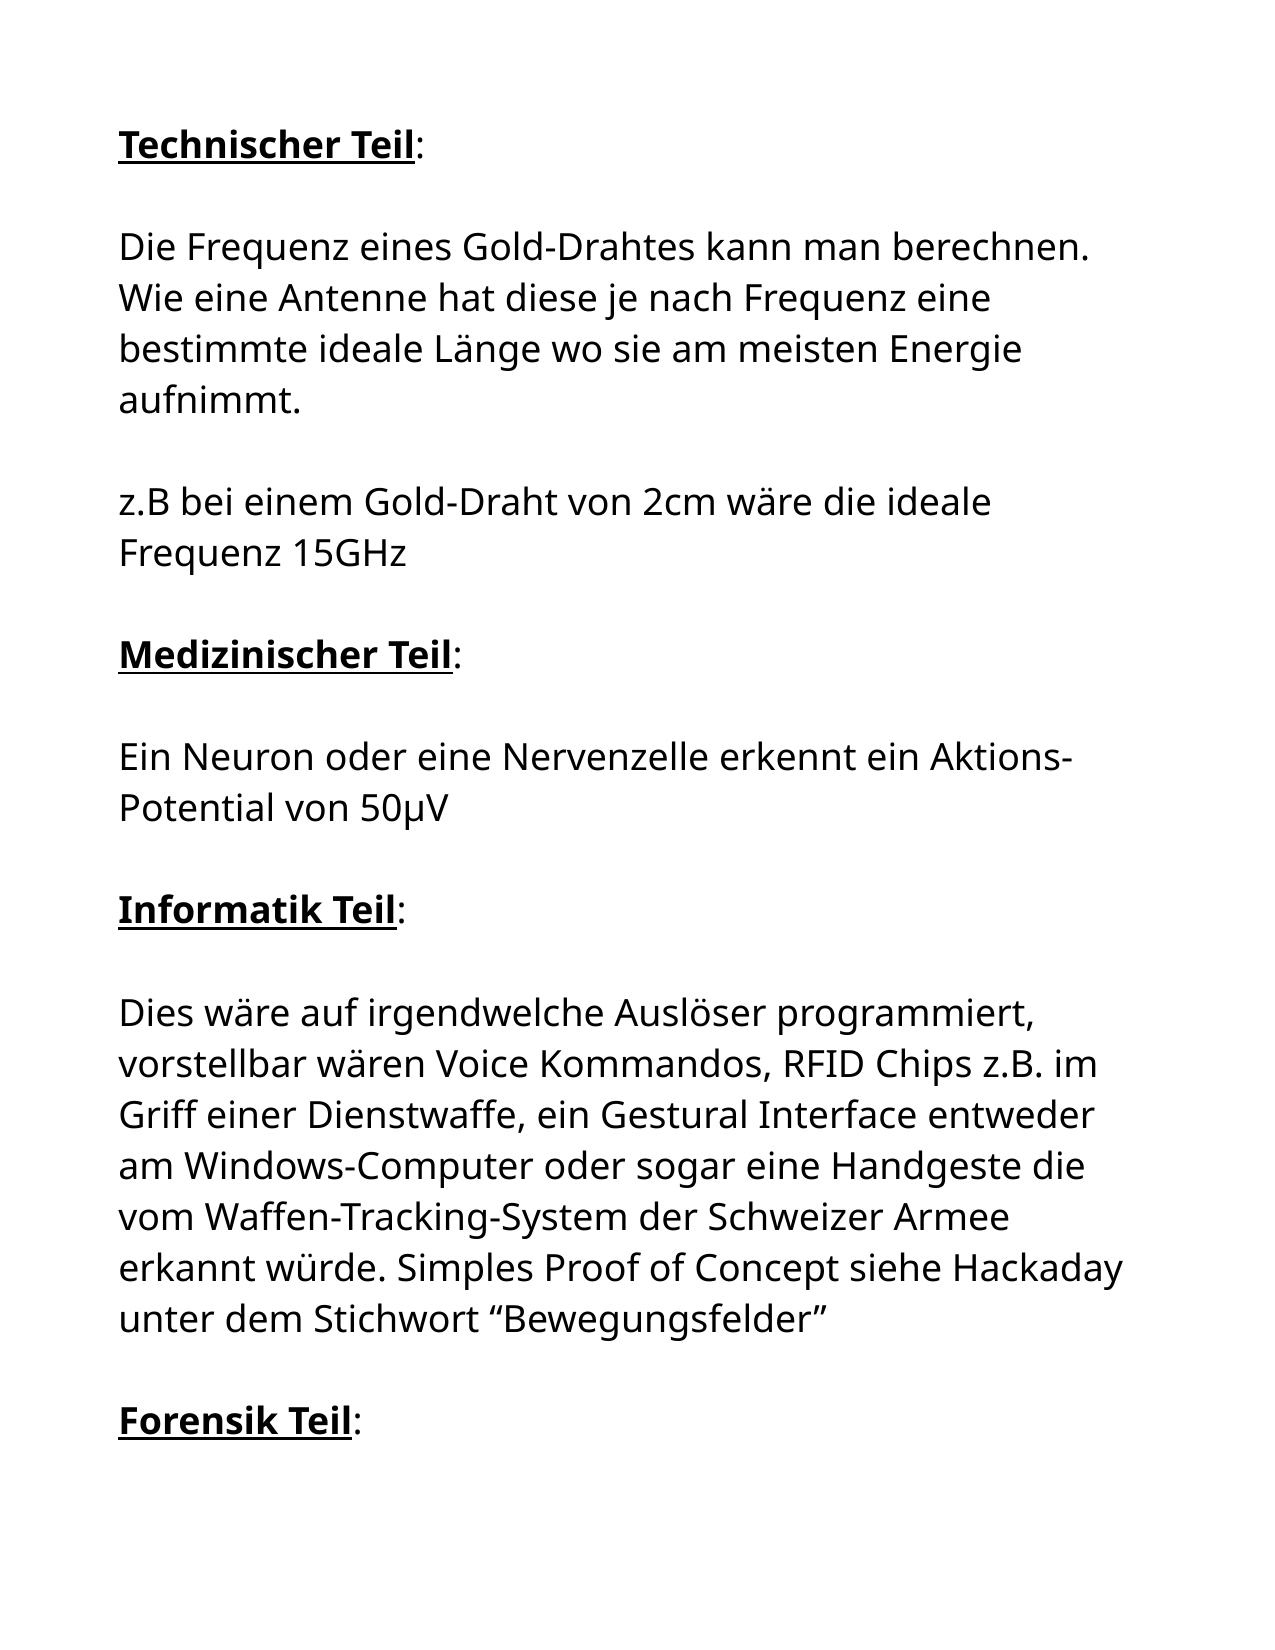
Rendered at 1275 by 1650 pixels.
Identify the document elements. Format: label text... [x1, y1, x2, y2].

text z.B bei einem Gold-Draht von 2cm wäre die ideale Frequenz 15GHz [118, 475, 1157, 577]
text Technischer Teil: [118, 118, 1157, 169]
text Dies wäre auf irgendwelche Auslöser programmiert, vorstellbar wären Voice Kommandos, RFID Chips z.B. im Griff einer Dienstwaffe, ein Gestural Interface entweder am Windows-Computer oder sogar eine Handgeste die vom Waffen-Tracking-System der Schweizer Armee erkannt würde. Simples Proof of Concept siehe Hackaday unter dem Stichwort “Bewegungsfelder” [118, 986, 1157, 1343]
text Forensik Teil: [118, 1394, 1157, 1445]
text Ein Neuron oder eine Nervenzelle erkennt ein Aktions-Potential von 50µV [118, 731, 1157, 833]
text Informatik Teil: [118, 884, 1157, 935]
text Die Frequenz eines Gold-Drahtes kann man berechnen. Wie eine Antenne hat diese je nach Frequenz eine bestimmte ideale Länge wo sie am meisten Energie aufnimmt. [118, 220, 1157, 424]
text Medizinischer Teil: [118, 628, 1157, 679]
